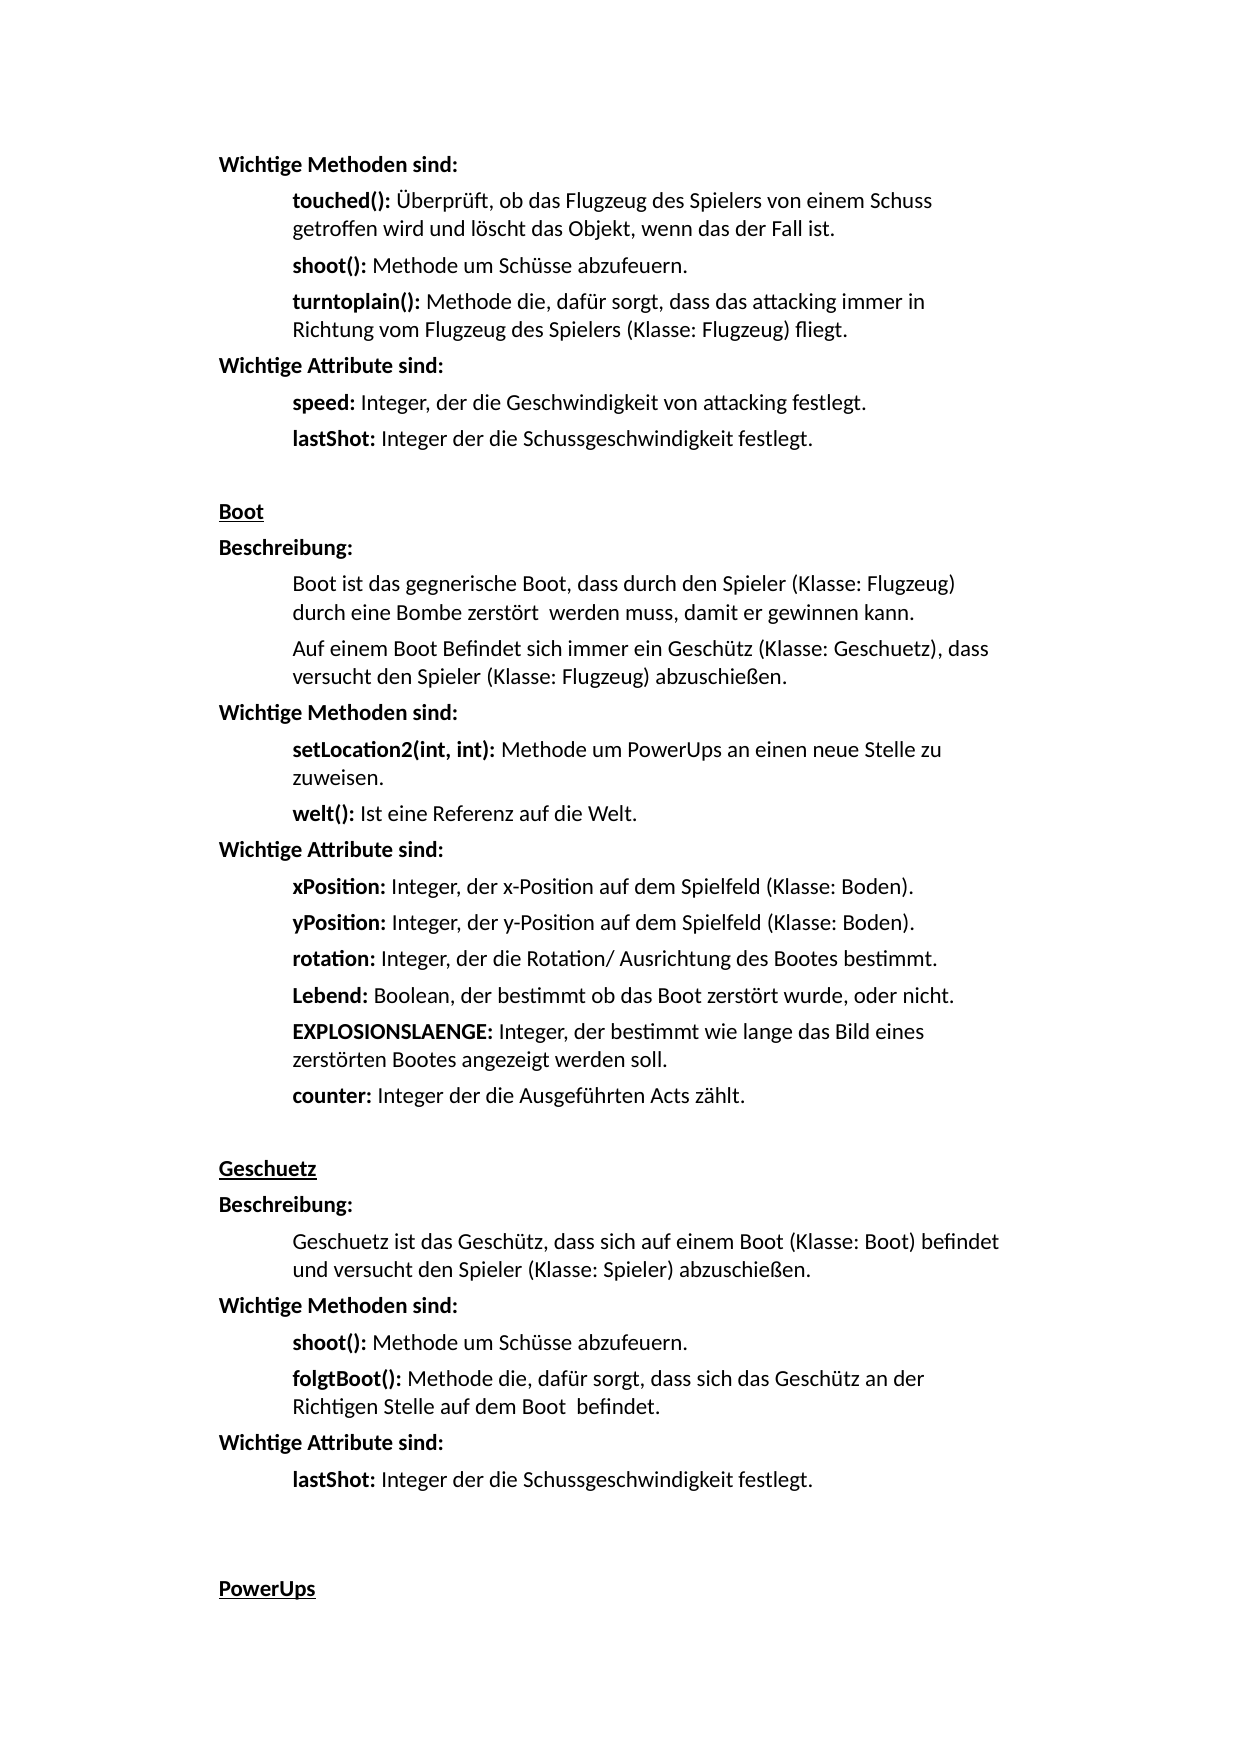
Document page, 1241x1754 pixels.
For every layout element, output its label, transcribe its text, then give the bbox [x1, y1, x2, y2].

text Wichtige Methoden sind: [218, 698, 1004, 726]
text Beschreibung: [218, 533, 1004, 561]
text Lebend: Boolean, der bestimmt ob das Boot zerstört wurde, oder nicht. [218, 981, 1004, 1009]
text Beschreibung: [218, 1191, 1004, 1219]
text Wichtige Methoden sind: [218, 150, 1004, 178]
text xPosition: Integer, der x-Position auf dem Spielfeld (Klasse: Boden). [218, 872, 1004, 900]
text Auf einem Boot Befindet sich immer ein Geschütz (Klasse: Geschuetz), dass versucht den Spieler (Klasse: Flugzeug) abzuschießen. [292, 634, 1004, 690]
text yPosition: Integer, der y-Position auf dem Spielfeld (Klasse: Boden). [218, 908, 1004, 936]
text lastShot: Integer der die Schussgeschwindigkeit festlegt. [292, 1465, 1004, 1493]
text folgtBoot(): Methode die, dafür sorgt, dass sich das Geschütz an der Richtigen Stelle auf dem Boot befindet. [292, 1364, 1004, 1420]
text Geschuetz ist das Geschütz, dass sich auf einem Boot (Klasse: Boot) befindet und versucht den Spieler (Klasse: Spieler) abzuschießen. [292, 1227, 1004, 1283]
text shoot(): Methode um Schüsse abzufeuern. [292, 251, 1004, 279]
text Boot [218, 497, 1004, 525]
text setLocation2(int, int): Methode um PowerUps an einen neue Stelle zu zuweisen. [292, 735, 1004, 791]
text Wichtige Attribute sind: [218, 351, 1004, 379]
text PowerUps [218, 1574, 1004, 1602]
text turntoplain(): Methode die, dafür sorgt, dass das attacking immer in Richtung vom Flugzeug des Spielers (Klasse: Flugzeug) fliegt. [292, 287, 1004, 343]
text Wichtige Attribute sind: [218, 835, 1004, 863]
text touched(): Überprüft, ob das Flugzeug des Spielers von einem Schuss getroffen wird und löscht das Objekt, wenn das der Fall ist. [292, 186, 1004, 242]
text Wichtige Attribute sind: [218, 1428, 1004, 1456]
text counter: Integer der die Ausgeführten Acts zählt. [218, 1082, 1004, 1109]
text welt(): Ist eine Referenz auf die Welt. [292, 799, 1004, 827]
text Wichtige Methoden sind: [218, 1291, 1004, 1319]
text EXPLOSIONSLAENGE: Integer, der bestimmt wie lange das Bild eines zerstörten Bootes angezeigt werden soll. [292, 1017, 1004, 1073]
text shoot(): Methode um Schüsse abzufeuern. [292, 1328, 1004, 1356]
text rotation: Integer, der die Rotation/ Ausrichtung des Bootes bestimmt. [292, 944, 1004, 972]
text lastShot: Integer der die Schussgeschwindigkeit festlegt. [292, 424, 1004, 452]
text Boot ist das gegnerische Boot, dass durch den Spieler (Klasse: Flugzeug) durch eine Bombe zerstört werden muss, damit er gewinnen kann. [292, 569, 1004, 626]
text Geschuetz [218, 1154, 1004, 1182]
text speed: Integer, der die Geschwindigkeit von attacking festlegt. [292, 388, 1004, 416]
